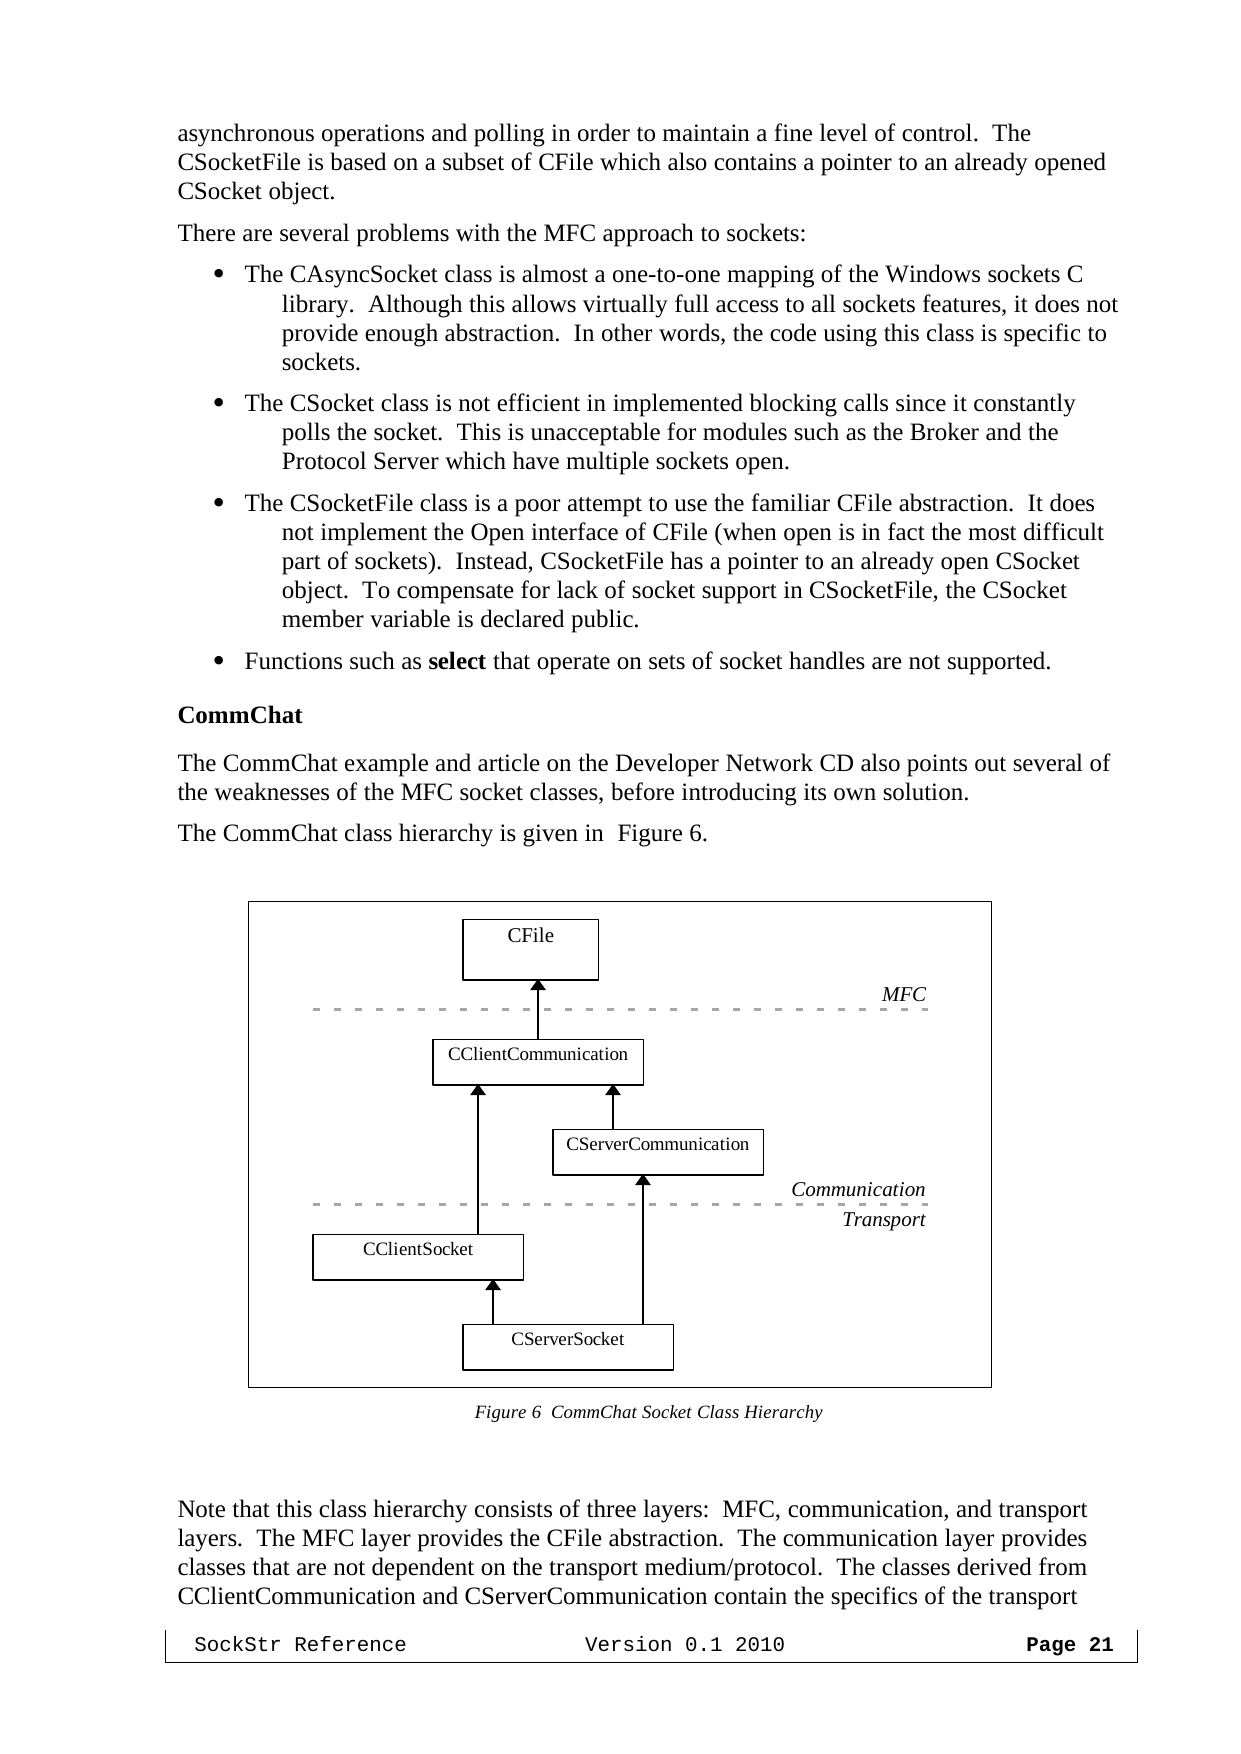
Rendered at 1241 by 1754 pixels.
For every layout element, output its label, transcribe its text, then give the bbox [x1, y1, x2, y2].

subtitle CommChat [177, 700, 1122, 729]
text There are several problems with the MFC approach to sockets: [177, 218, 1122, 247]
list The CAsyncSocket class is almost a one-to-one mapping of the Windows sockets C library. Although this allows virtually full access to all sockets features, it does not provide enough abstraction. In other words, the code using this class is specific to sockets. [214, 259, 1122, 376]
text Note that this class hierarchy consists of three layers: MFC, communication, and transport layers. The MFC layer provides the CFile abstraction. The communication layer provides classes that are not dependent on the transport medium/protocol. The classes derived from CClientCommunication and CServerCommunication contain the specifics of the transport [177, 1493, 1122, 1610]
text asynchronous operations and polling in order to maintain a fine level of control. The CSocketFile is based on a subset of CFile which also contains a pointer to an already opened CSocket object. [177, 118, 1122, 205]
list Functions such as select that operate on sets of socket handles are not supported. [214, 646, 1122, 675]
list The CSocket class is not efficient in implemented blocking calls since it constantly polls the socket. This is unacceptable for modules such as the Broker and the Protocol Server which have multiple sockets open. [214, 388, 1122, 475]
text The CommChat example and article on the Developer Network CD also points out several of the weaknesses of the MFC socket classes, before introducing its own solution. [177, 747, 1122, 806]
list The CSocketFile class is a poor attempt to use the familiar CFile abstraction. It does not implement the Open interface of CFile (when open is in fact the most difficult part of sockets). Instead, CSocketFile has a pointer to an already open CSocket object. To compensate for lack of socket support in CSocketFile, the CSocket member variable is declared public. [214, 488, 1122, 633]
text The CommChat class hierarchy is given in Figure 6. [177, 818, 1122, 847]
text Figure 6 CommChat Socket Class Hierarchy [177, 1401, 1122, 1423]
